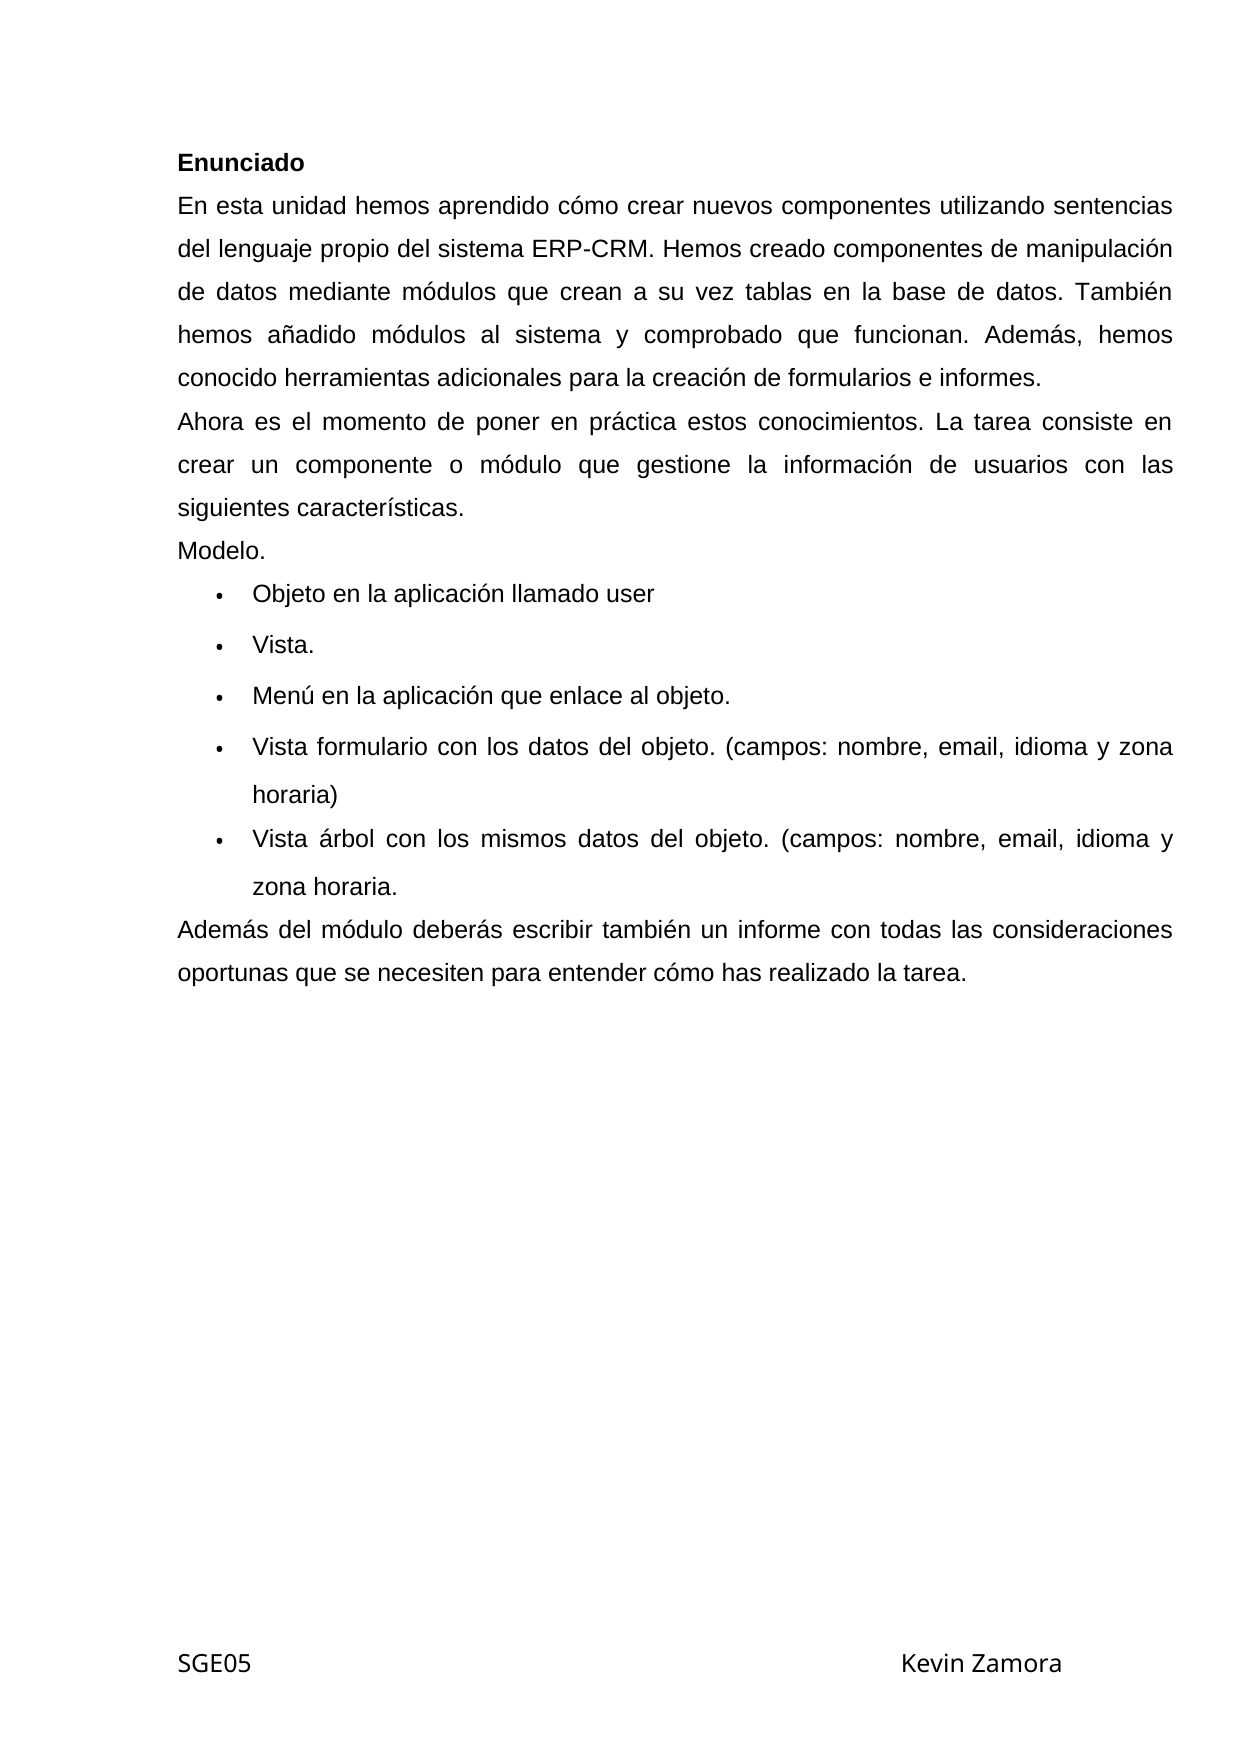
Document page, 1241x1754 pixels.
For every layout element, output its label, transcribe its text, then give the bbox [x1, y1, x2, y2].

subtitle Vista árbol con los mismos datos del objeto. (campos: nombre, email, idioma y zona horaria. [214, 824, 1174, 901]
subtitle Enunciado [177, 148, 1174, 176]
subtitle Ahora es el momento de poner en práctica estos conocimientos. La tarea consiste en crear un componente o módulo que gestione la información de usuarios con las siguientes características. [177, 406, 1174, 521]
subtitle Menú en la aplicación que enlace al objeto. [214, 681, 1174, 715]
subtitle Además del módulo deberás escribir también un informe con todas las consideraciones oportunas que se necesiten para entender cómo has realizado la tarea. [177, 915, 1174, 987]
subtitle Vista formulario con los datos del objeto. (campos: nombre, email, idioma y zona horaria) [214, 732, 1174, 809]
subtitle Vista. [214, 630, 1174, 664]
subtitle Modelo. [177, 536, 1174, 564]
subtitle En esta unidad hemos aprendido cómo crear nuevos componentes utilizando sentencias del lenguaje propio del sistema ERP-CRM. Hemos creado componentes de manipulación de datos mediante módulos que crean a su vez tablas en la base de datos. También hemos añadido módulos al sistema y comprobado que funcionan. Además, hemos conocido herramientas adicionales para la creación de formularios e informes. [177, 191, 1174, 392]
subtitle Objeto en la aplicación llamado user [214, 579, 1174, 613]
